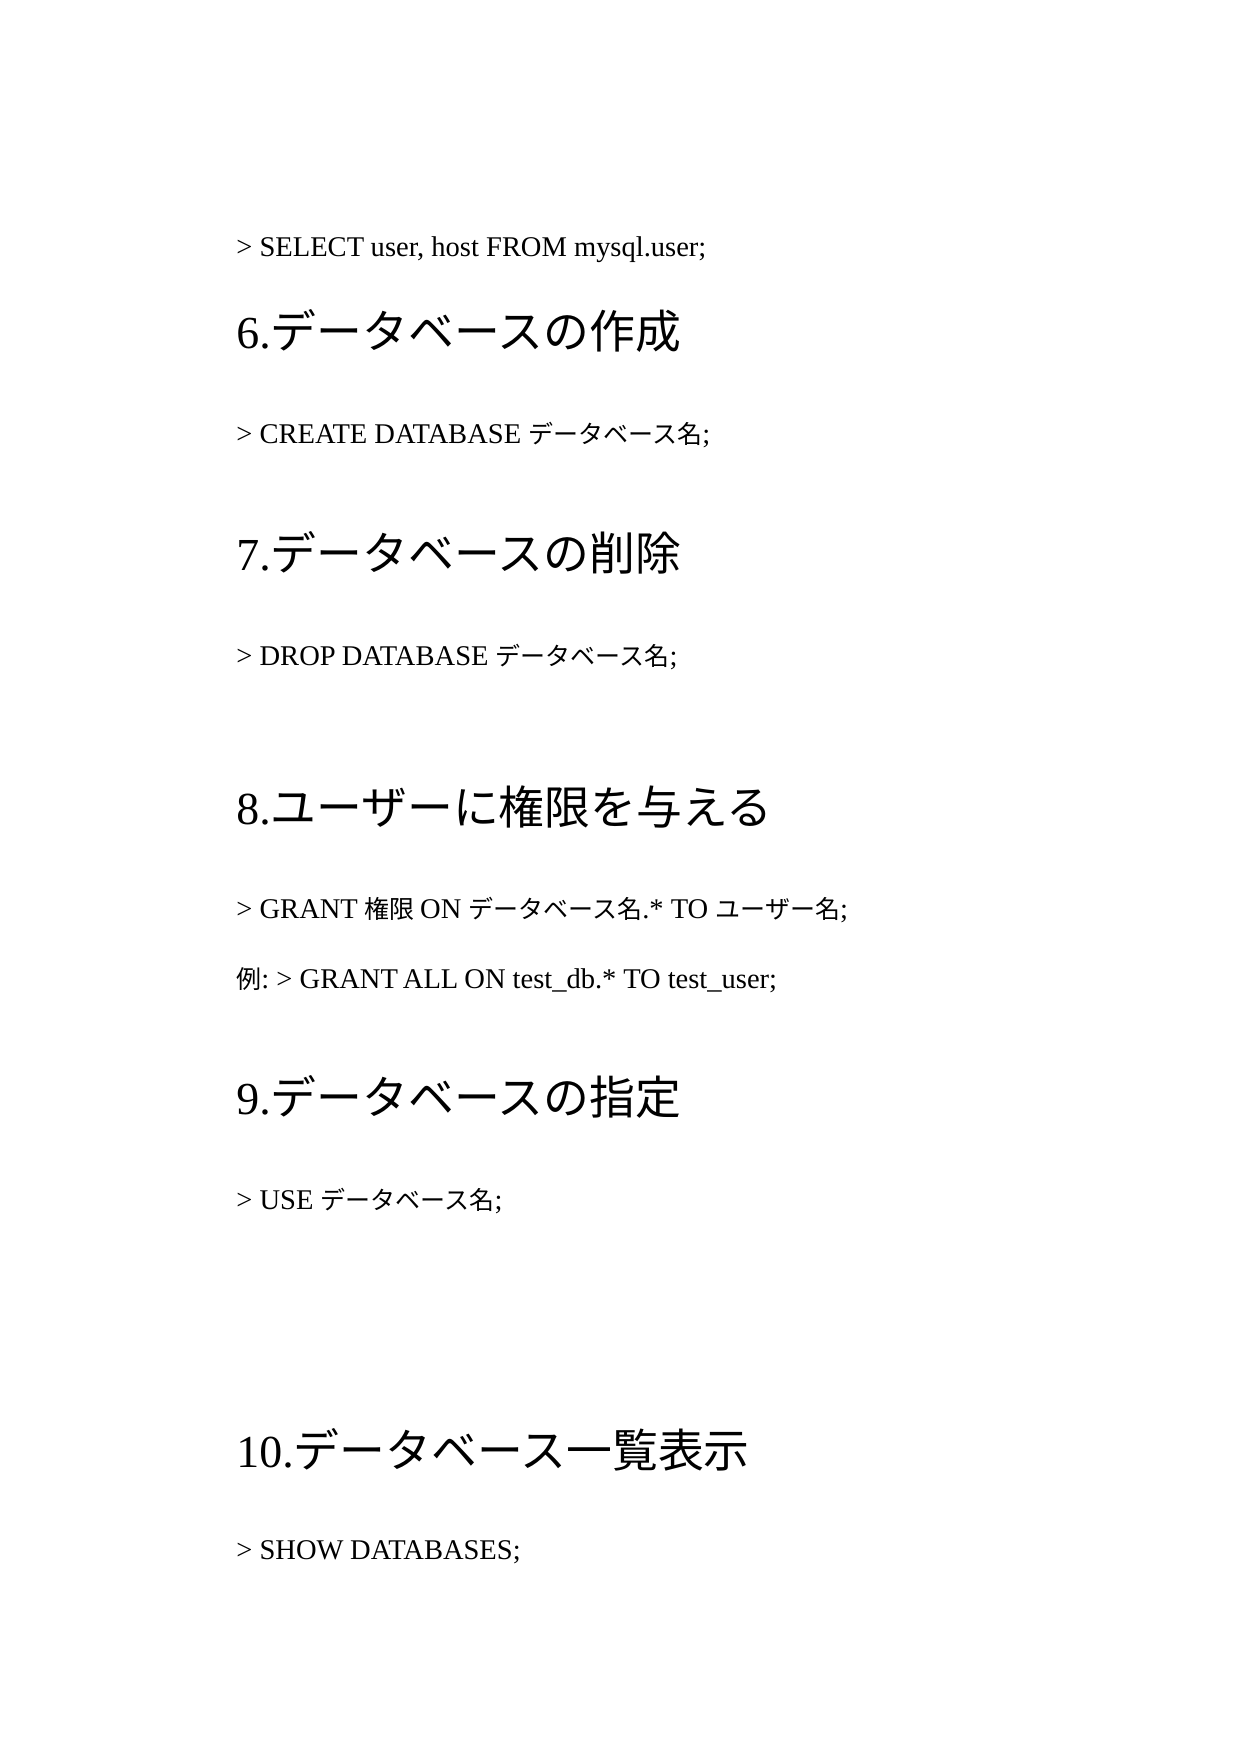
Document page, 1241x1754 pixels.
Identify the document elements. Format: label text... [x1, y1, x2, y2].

text 10.データベース一覧表示 [236, 1414, 1063, 1480]
text 9.データベースの指定 [236, 1061, 1063, 1128]
text > SHOW DATABASES; [236, 1533, 1063, 1566]
text 例: > GRANT ALL ON test_db.* TO test_user; [236, 959, 1063, 995]
text > USE データベース名; [236, 1180, 1063, 1217]
text > SELECT user, host FROM mysql.user; [236, 230, 1063, 263]
text > DROP DATABASE データベース名; [236, 636, 1063, 672]
text > GRANT 権限 ON データベース名.* TO ユーザー名; [236, 890, 1063, 926]
text 8.ユーザーに権限を与える [236, 771, 1063, 837]
text 7.データベースの削除 [236, 517, 1063, 583]
text 6.データベースの作成 [236, 296, 1063, 362]
text > CREATE DATABASE データベース名; [236, 415, 1063, 451]
